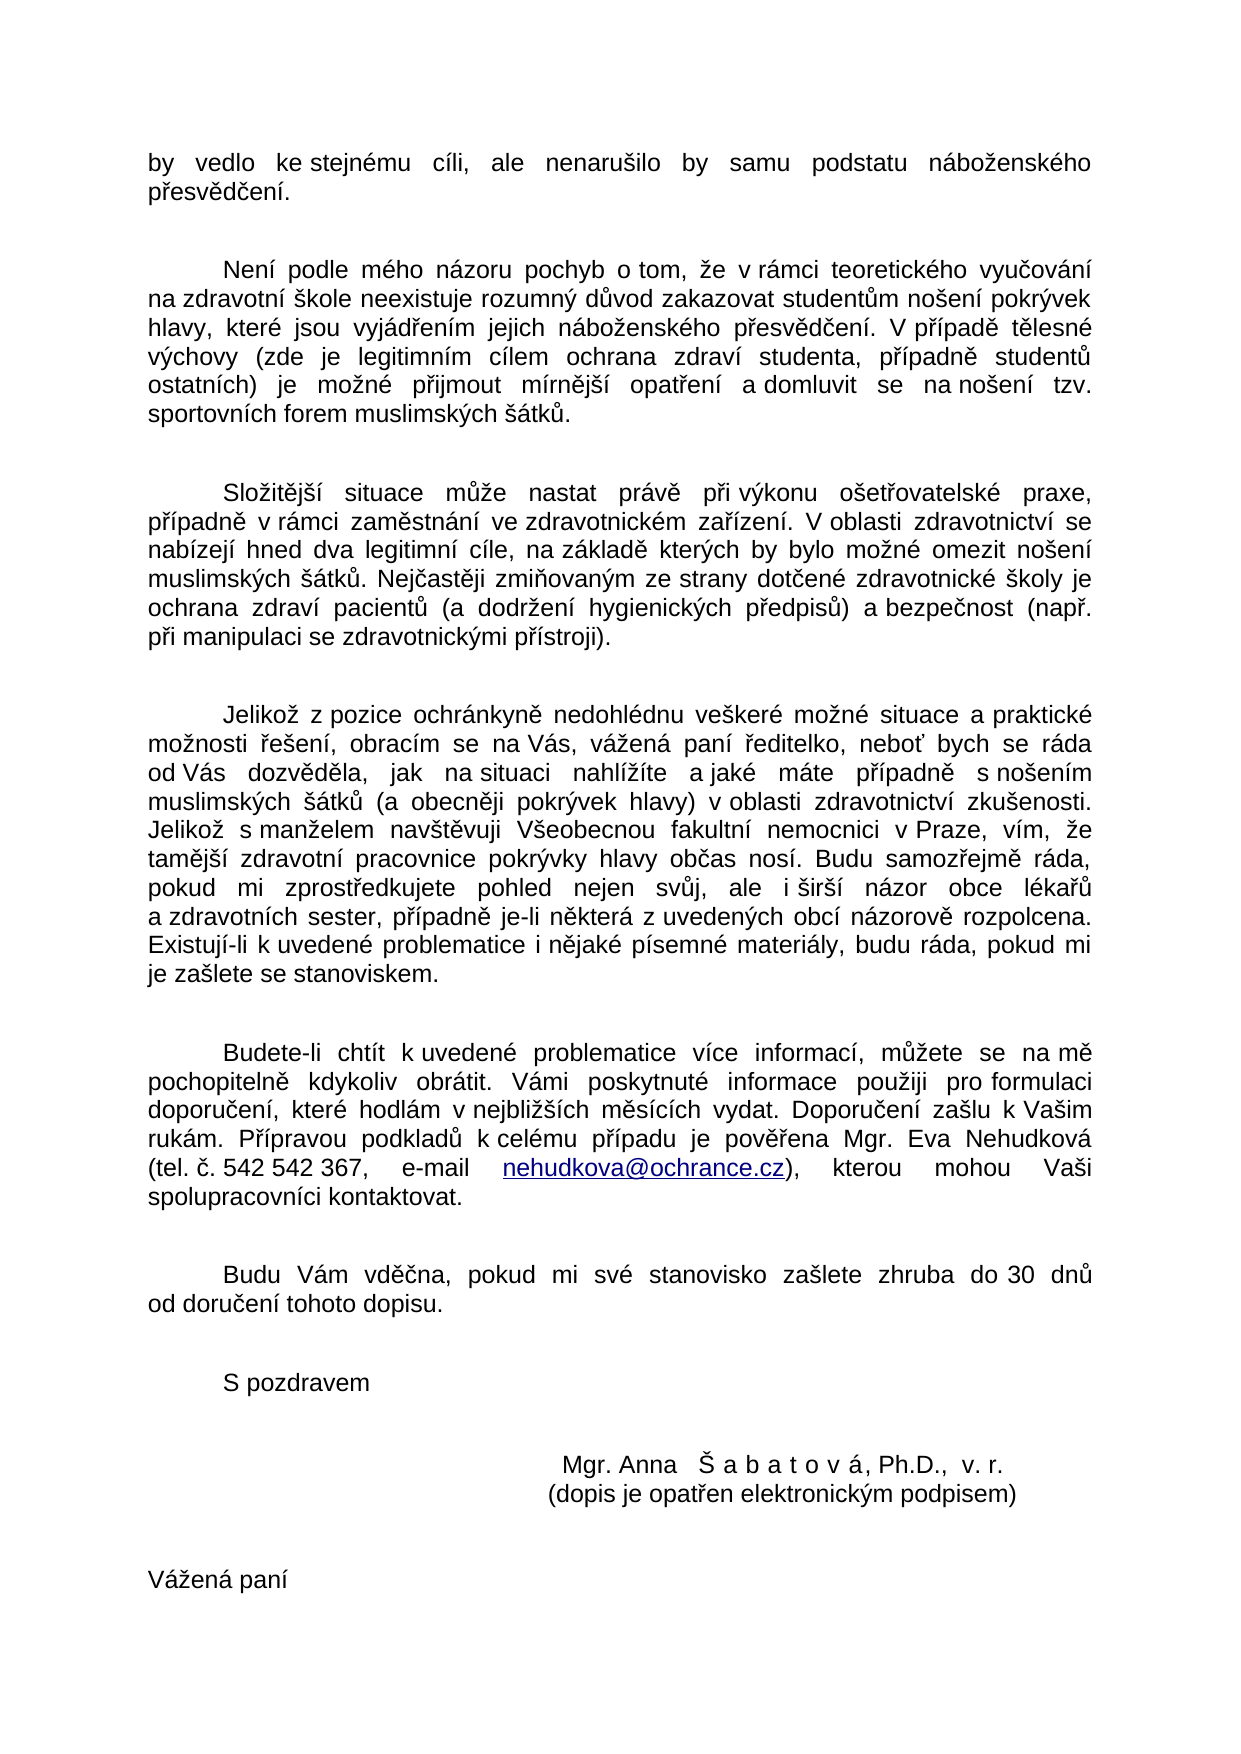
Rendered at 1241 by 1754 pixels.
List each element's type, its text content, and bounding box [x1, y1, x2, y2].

text Jelikož z pozice ochránkyně nedohlédnu veškeré možné situace a praktické možnosti řešení, obracím se na Vás, vážená paní ředitelko, neboť bych se ráda od Vás dozvěděla, jak na situaci nahlížíte a jaké máte případně s nošením muslimských šátků (a obecněji pokrývek hlavy) v oblasti zdravotnictví zkušenosti. Jelikož s manželem navštěvuji Všeobecnou fakultní nemocnici v Praze, vím, že tamější zdravotní pracovnice pokrývky hlavy občas nosí. Budu samozřejmě ráda, pokud mi zprostředkujete pohled nejen svůj, ale i širší názor obce lékařů a zdravotních sester, případně je-li některá z uvedených obcí názorově rozpolcena. Existují-li k uvedené problematice i nějaké písemné materiály, budu ráda, pokud mi je zašlete se stanoviskem. [148, 700, 1092, 988]
text Není podle mého názoru pochyb o tom, že v rámci teoretického vyučování na zdravotní škole neexistuje rozumný důvod zakazovat studentům nošení pokrývek hlavy, které jsou vyjádřením jejich náboženského přesvědčení. V případě tělesné výchovy (zde je legitimním cílem ochrana zdraví studenta, případně studentů ostatních) je možné přijmout mírnější opatření a domluvit se na nošení tzv. sportovních forem muslimských šátků. [148, 255, 1092, 428]
text Mgr. Anna Šabatová, Ph.D., v. r. [473, 1450, 1092, 1479]
text Budete-li chtít k uvedené problematice více informací, můžete se na mě pochopitelně kdykoliv obrátit. Vámi poskytnuté informace použiji pro formulaci doporučení, které hodlám v nejbližších měsících vydat. Doporučení zašlu k Vašim rukám. Přípravou podkladů k celému případu je pověřena Mgr. Eva Nehudková (tel. č. 542 542 367, e-mail nehudkova@ochrance.cz), kterou mohou Vaši spolupracovníci kontaktovat. [148, 1038, 1092, 1210]
text S pozdravem [148, 1368, 1092, 1396]
text Vážená paní [148, 1565, 1092, 1594]
text Složitější situace může nastat právě při výkonu ošetřovatelské praxe, případně v rámci zaměstnání ve zdravotnickém zařízení. V oblasti zdravotnictví se nabízejí hned dva legitimní cíle, na základě kterých by bylo možné omezit nošení muslimských šátků. Nejčastěji zmiňovaným ze strany dotčené zdravotnické školy je ochrana zdraví pacientů (a dodržení hygienických předpisů) a bezpečnost (např. při manipulaci se zdravotnickými přístroji). [148, 478, 1092, 650]
text (dopis je opatřen elektronickým podpisem) [473, 1479, 1092, 1508]
text by vedlo ke stejnému cíli, ale nenarušilo by samu podstatu náboženského přesvědčení. [148, 148, 1092, 205]
text Budu Vám vděčna, pokud mi své stanovisko zašlete zhruba do 30 dnů od doručení tohoto dopisu. [148, 1260, 1092, 1318]
